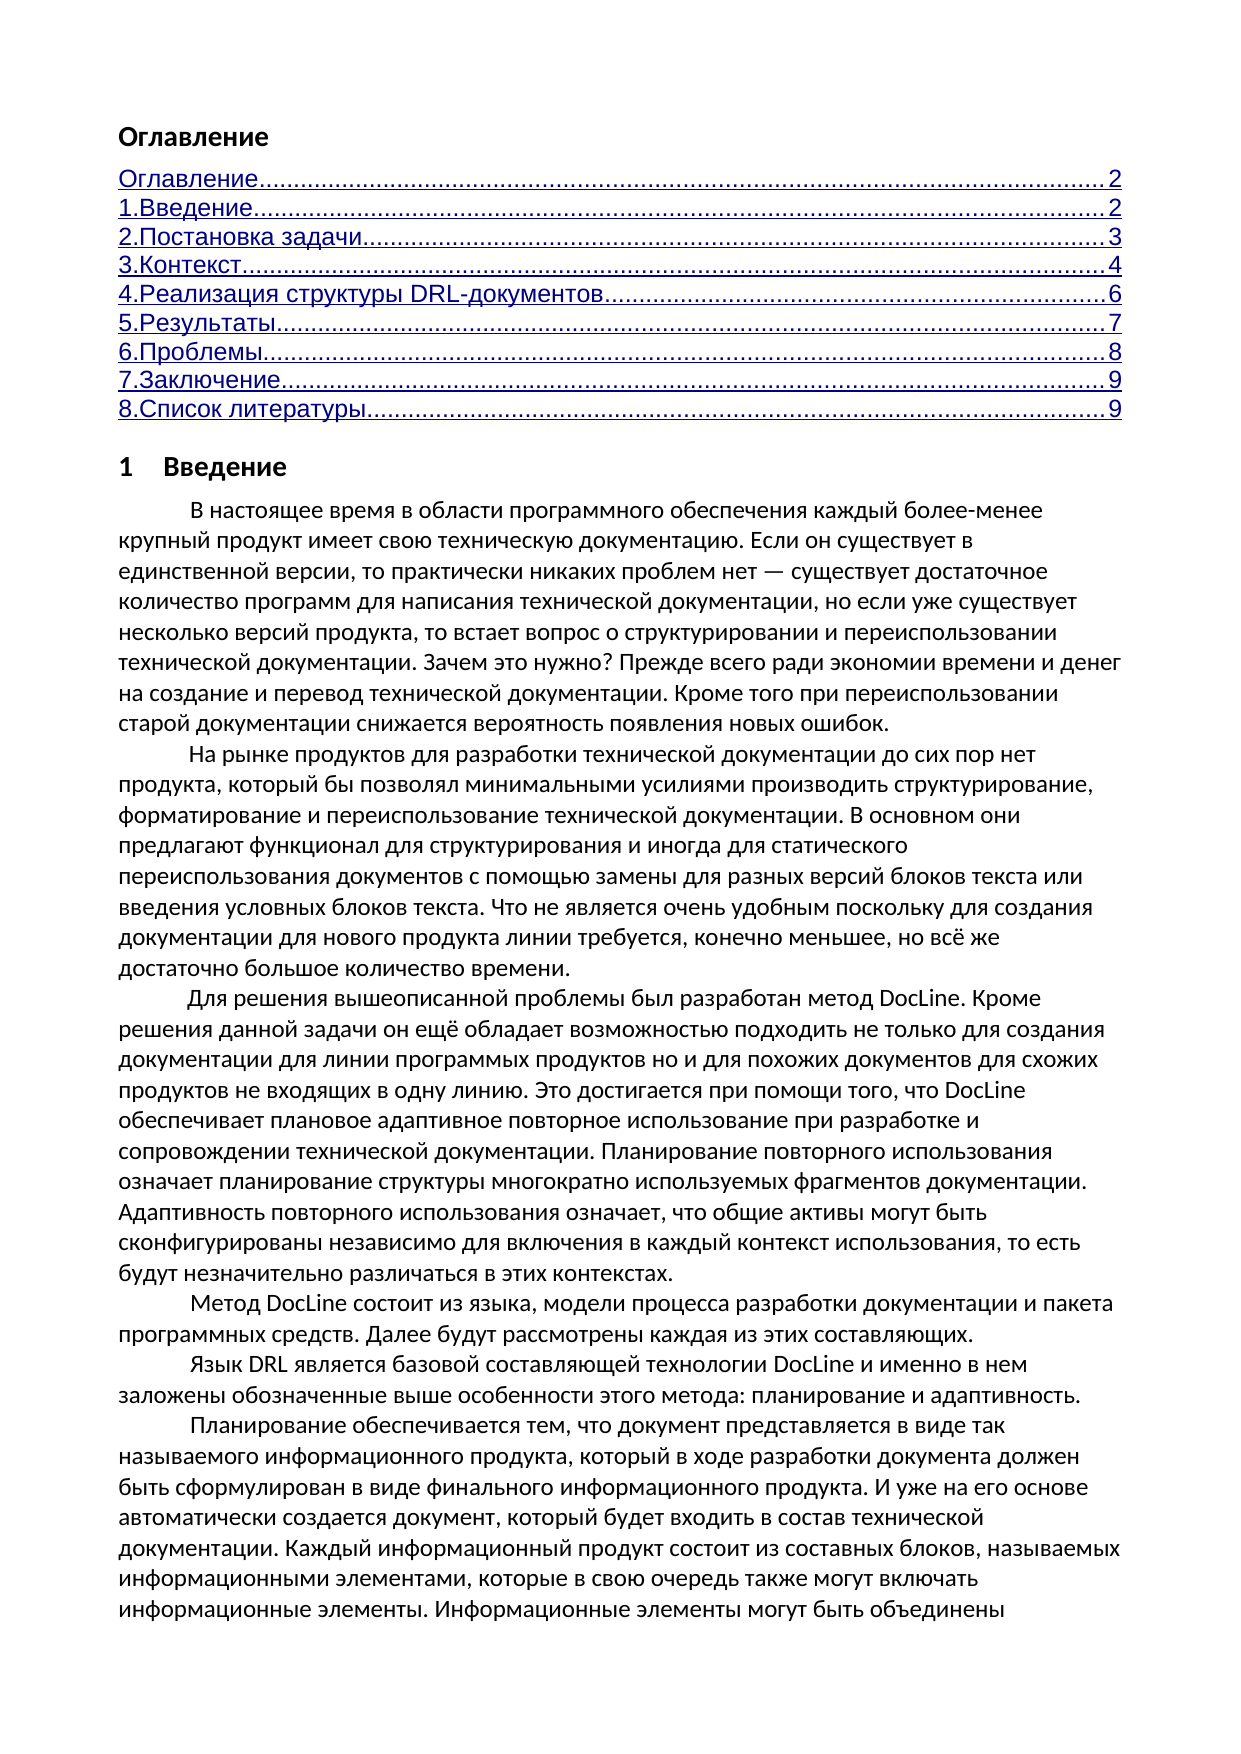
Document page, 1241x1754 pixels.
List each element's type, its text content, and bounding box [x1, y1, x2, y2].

text Оглавление 2 [118, 164, 1122, 189]
text Язык DRL является базовой составляющей технологии DocLine и именно в нем заложены обозначенные выше особенности этого метода: планирование и адаптивность. [118, 1348, 1122, 1409]
text Метод DocLine состоит из языка, модели процесса разработки документации и пакета программных средств. Далее будут рассмотрены каждая из этих составляющих. [118, 1287, 1122, 1348]
text 7.Заключение 9 [118, 365, 1122, 390]
text 5.Результаты 7 [118, 308, 1122, 333]
text 8.Список литературы 9 [118, 394, 1122, 419]
text 4.Реализация структуры DRL-документов 6 [118, 279, 1122, 304]
subtitle Оглавление [117, 118, 1122, 154]
subtitle Введение [118, 448, 1122, 483]
text 3.Контекст 4 [118, 250, 1122, 275]
text Планирование обеспечивается тем, что документ представляется в виде так называемого информационного продукта, который в ходе разработки документа должен быть сформулирован в виде финального информационного продукта. И уже на его основе автоматически создается документ, который будет входить в состав технической документации. Каждый информационный продукт состоит из составных блоков, называемых информационными элементами, которые в свою очередь также могут включать информационные элементы. Информационные элементы могут быть объединены [118, 1409, 1122, 1623]
text 2.Постановка задачи 3 [118, 222, 1122, 247]
text Для решения вышеописанной проблемы был разработан метод DocLine. Кроме решения данной задачи он ещё обладает возможностью подходить не только для создания документации для линии программых продуктов но и для похожих документов для схожих продуктов не входящих в одну линию. Это достигается при помощи того, что DocLine обеспечивает плановое адаптивное повторное использование при разработке и сопровождении технической документации. Планирование повторного использования означает планирование структуры многократно используемых фрагментов документации. Адаптивность повторного использования означает, что общие активы могут быть сконфигурированы независимо для включения в каждый контекст использования, то есть будут незначительно различаться в этих контекстах. [118, 982, 1122, 1287]
text В настоящее время в области программного обеспечения каждый более-менее крупный продукт имеет свою техническую документацию. Если он существует в единственной версии, то практически никаких проблем нет — существует достаточное количество программ для написания технической документации, но если уже существует несколько версий продукта, то встает вопрос о структурировании и переиспользовании технической документации. Зачем это нужно? Прежде всего ради экономии времени и денег на создание и перевод технической документации. Кроме того при переиспользовании старой документации снижается вероятность появления новых ошибок. [118, 494, 1122, 738]
text 6.Проблемы 8 [118, 337, 1122, 362]
text На рынке продуктов для разработки технической документации до сих пор нет продукта, который бы позволял минимальными усилиями производить структурирование, форматирование и переиспользование технической документации. В основном они предлагают функционал для структурирования и иногда для статического переиспользования документов с помощью замены для разных версий блоков текста или введения условных блоков текста. Что не является очень удобным поскольку для создания документации для нового продукта линии требуется, конечно меньшее, но всё же достаточно большое количество времени. [118, 738, 1122, 982]
text 1.Введение 2 [118, 193, 1122, 218]
